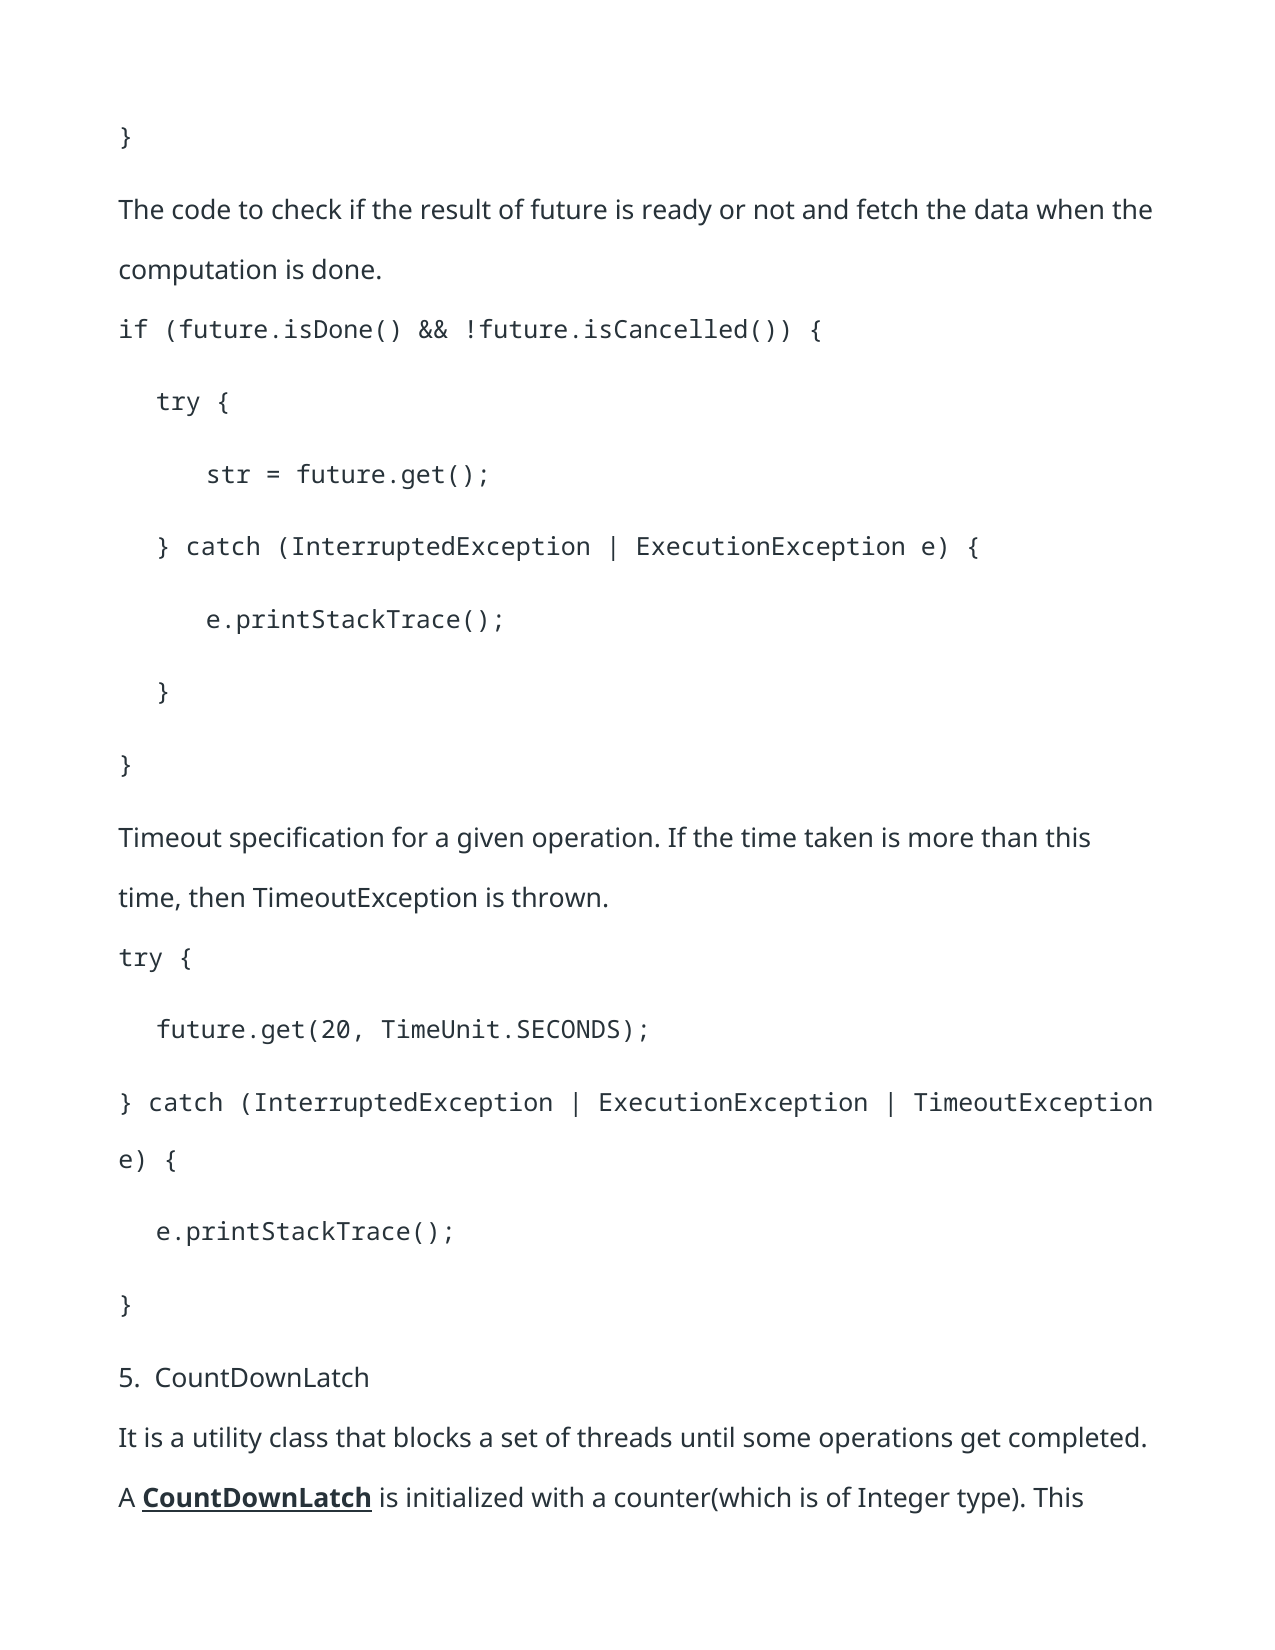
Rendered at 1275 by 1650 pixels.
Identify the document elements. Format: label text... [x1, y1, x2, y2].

text } catch (InterruptedException | ExecutionException e) { [118, 529, 1157, 563]
text str = future.get(); [118, 456, 1157, 490]
text future.get(20, TimeUnit.SECONDS); [118, 1012, 1157, 1046]
text } [118, 674, 1157, 708]
text } [118, 118, 1157, 152]
text } catch (InterruptedException | ExecutionException | TimeoutException e) { [118, 1084, 1157, 1175]
text } [118, 1286, 1157, 1320]
text if (future.isDone() && !future.isCancelled()) { [118, 311, 1157, 345]
text Timeout specification for a given operation. If the time taken is more than this time, then TimeoutException is thrown. [118, 819, 1157, 915]
text The code to check if the result of future is ready or not and fetch the data when the computation is done. [118, 191, 1157, 287]
text } [118, 746, 1157, 780]
text try { [118, 939, 1157, 973]
text e.printStackTrace(); [118, 1214, 1157, 1248]
text e.printStackTrace(); [118, 601, 1157, 635]
text 5. CountDownLatch [118, 1359, 1157, 1395]
text It is a utility class that blocks a set of threads until some operations get completed. A CountDownLatch is initialized with a counter(which is of Integer type). This [118, 1419, 1157, 1516]
text try { [118, 384, 1157, 418]
